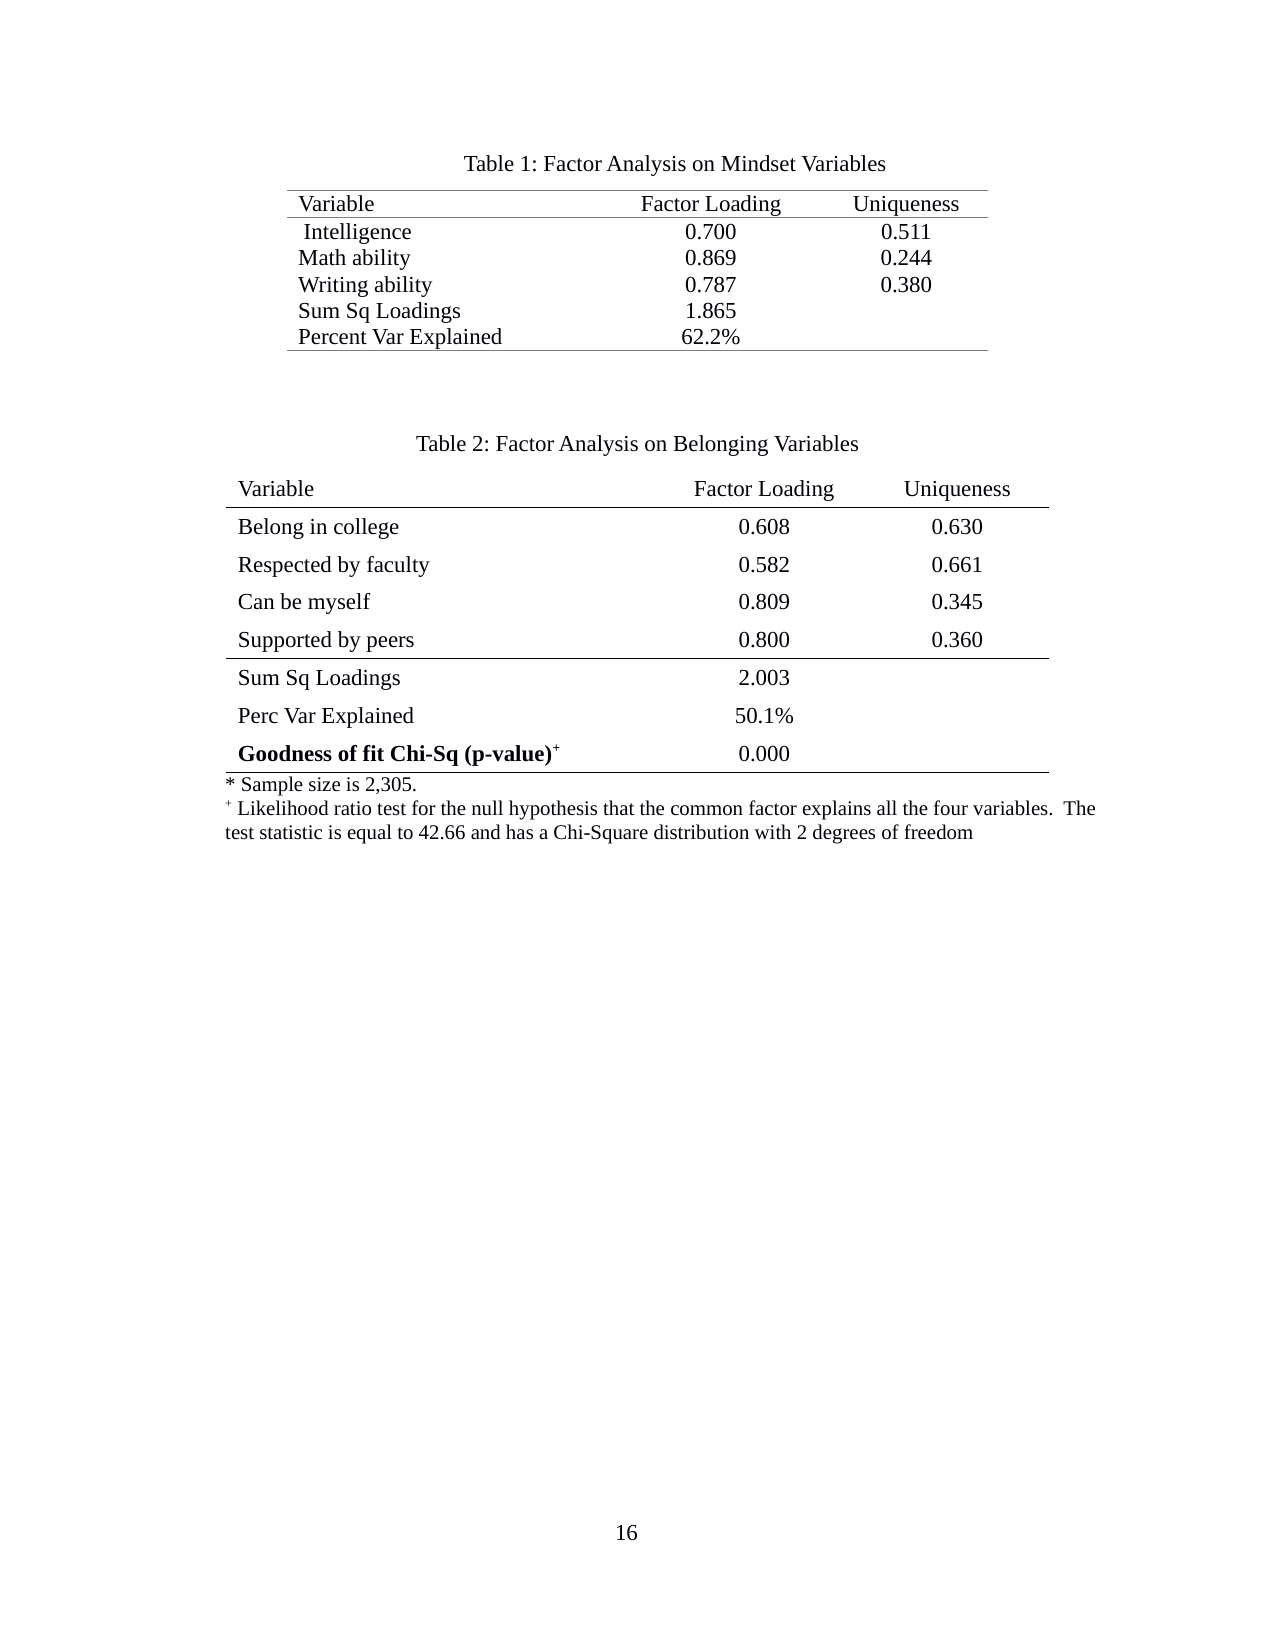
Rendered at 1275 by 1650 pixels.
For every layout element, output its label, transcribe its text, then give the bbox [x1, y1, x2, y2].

table_cell [866, 734, 1048, 772]
table_cell 0.869 [598, 244, 824, 271]
table_cell [824, 323, 988, 350]
text Table 1: Factor Analysis on Mindset Variables [150, 150, 1125, 176]
table_cell 1.865 [598, 297, 824, 323]
table_header Factor Loading [598, 191, 824, 217]
table_cell Respected by faculty [226, 545, 662, 583]
table_cell 2.003 [663, 659, 866, 696]
table_cell Supported by peers [226, 621, 662, 658]
table_cell 50.1% [663, 696, 866, 734]
table_cell Can be myself [226, 583, 662, 621]
text + Likelihood ratio test for the null hypothesis that the common factor explains all the four variables. The test statistic is equal to 42.66 and has a Chi-Square distribution with 2 degrees of freedom [225, 796, 1125, 844]
table_cell 0.000 [663, 734, 866, 772]
table_cell 0.608 [663, 508, 866, 545]
table_cell Sum Sq Loadings [287, 297, 597, 323]
table_cell 0.700 [598, 218, 824, 244]
table_cell [866, 659, 1048, 696]
table_cell 0.800 [663, 621, 866, 658]
table_cell 0.511 [824, 218, 988, 244]
table_cell Sum Sq Loadings [226, 659, 662, 696]
table_cell 0.380 [824, 271, 988, 297]
table_cell Perc Var Explained [226, 696, 662, 734]
table_cell 0.630 [866, 508, 1048, 545]
table_cell 0.809 [663, 583, 866, 621]
table_cell 0.360 [866, 621, 1048, 658]
table_header Uniqueness [824, 191, 988, 217]
table_cell 0.345 [866, 583, 1048, 621]
table_header Variable [287, 191, 597, 217]
text Table 2: Factor Analysis on Belonging Variables [150, 430, 1125, 456]
table_cell Belong in college [226, 508, 662, 545]
table_header Factor Loading [663, 469, 866, 507]
table_cell [824, 297, 988, 323]
table_header Variable [226, 469, 662, 507]
text * Sample size is 2,305. [150, 772, 1125, 796]
table_cell Goodness of fit Chi-Sq (p-value)+ [226, 734, 662, 772]
table_cell Writing ability [287, 271, 597, 297]
table_cell 0.244 [824, 244, 988, 271]
table_cell 0.787 [598, 271, 824, 297]
table_cell Math ability [287, 244, 597, 271]
table_cell Percent Var Explained [287, 323, 597, 350]
table_cell Intelligence [287, 218, 597, 244]
table_cell 62.2% [598, 323, 824, 350]
table_cell 0.661 [866, 545, 1048, 583]
table_cell [866, 696, 1048, 734]
table_cell 0.582 [663, 545, 866, 583]
table_header Uniqueness [866, 469, 1048, 507]
